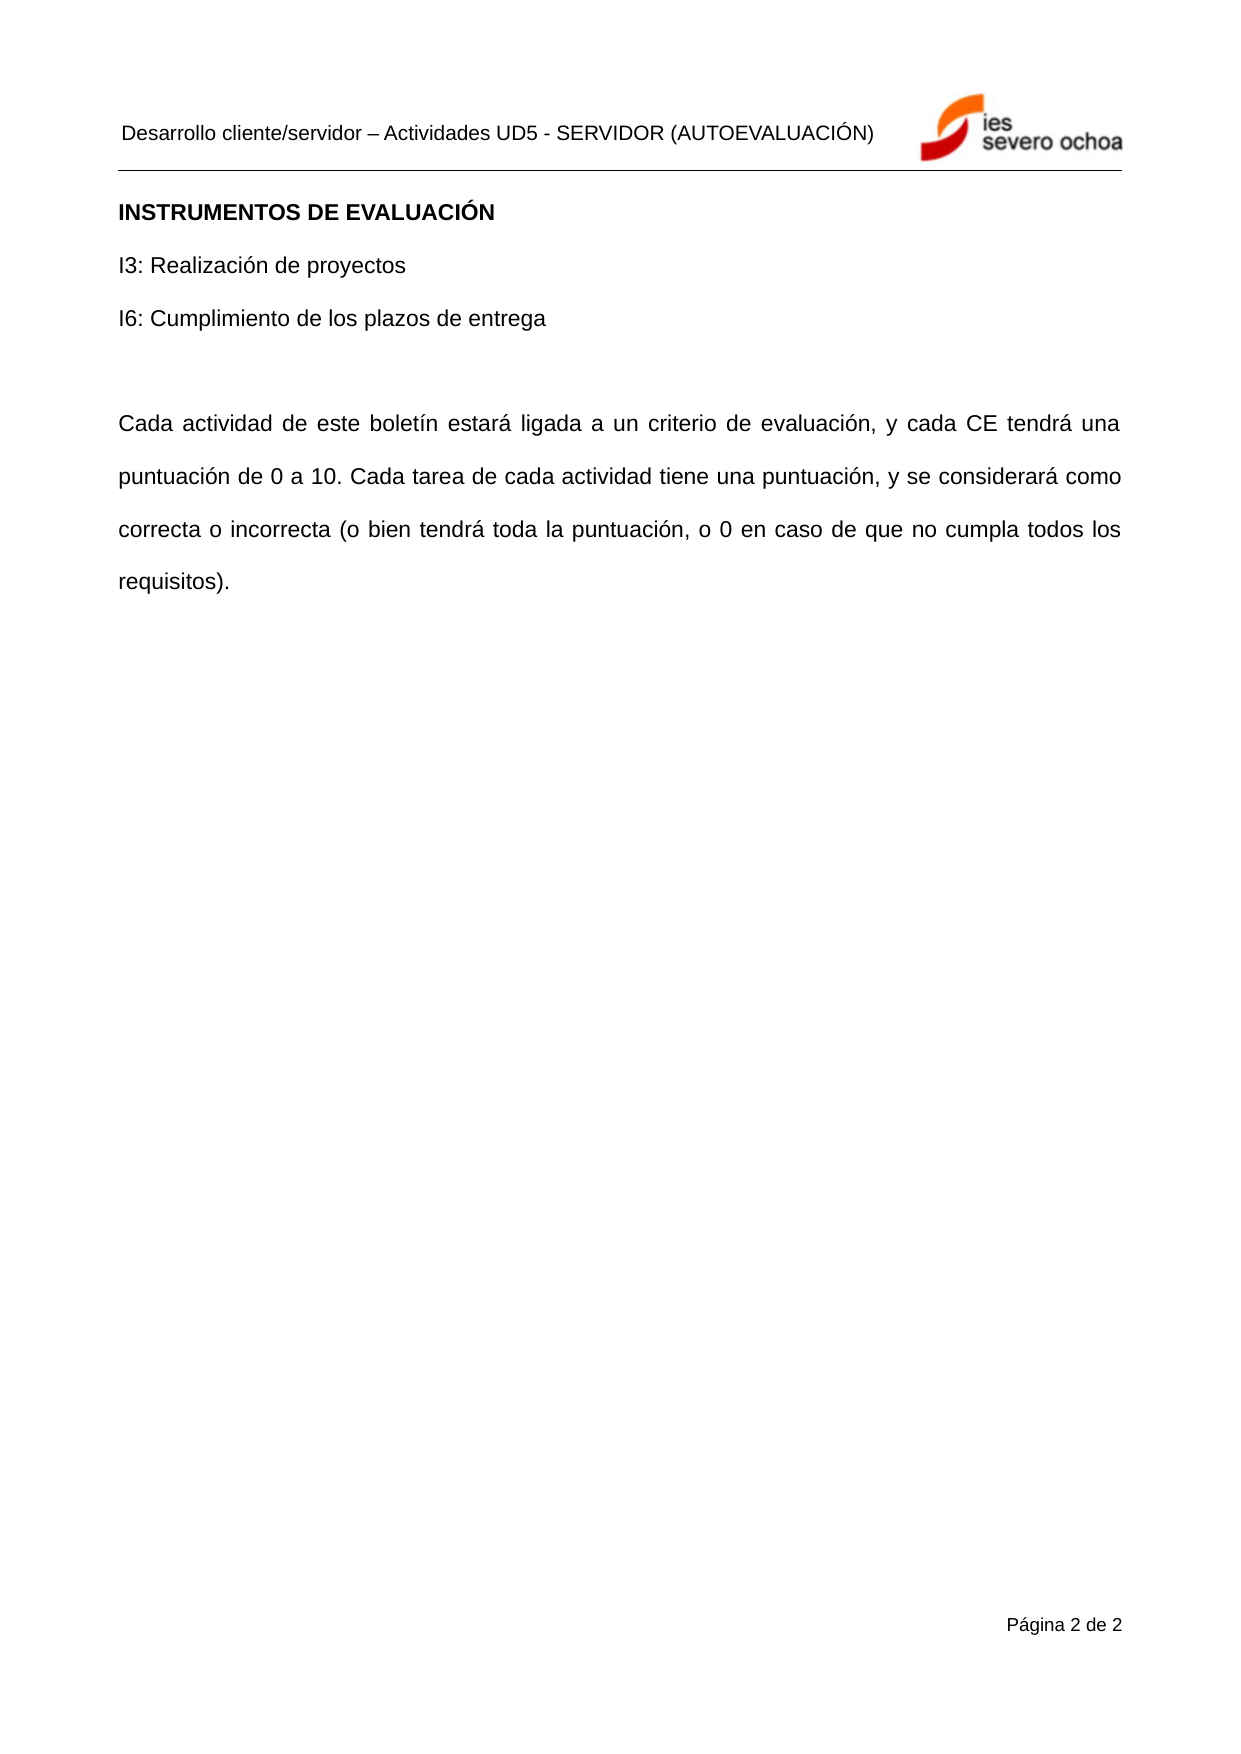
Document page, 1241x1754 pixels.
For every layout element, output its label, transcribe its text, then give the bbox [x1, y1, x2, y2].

text INSTRUMENTOS DE EVALUACIÓN [118, 199, 1122, 226]
text I3: Realización de proyectos [118, 252, 1122, 278]
text Cada actividad de este boletín estará ligada a un criterio de evaluación, y cada CE tendrá una puntuación de 0 a 10. Cada tarea de cada actividad tiene una puntuación, y se considerará como correcta o incorrecta (o bien tendrá toda la puntuación, o 0 en caso de que no cumpla todos los requisitos). [118, 410, 1122, 594]
picture [915, 92, 1126, 164]
text I6: Cumplimiento de los plazos de entrega [118, 305, 1122, 331]
